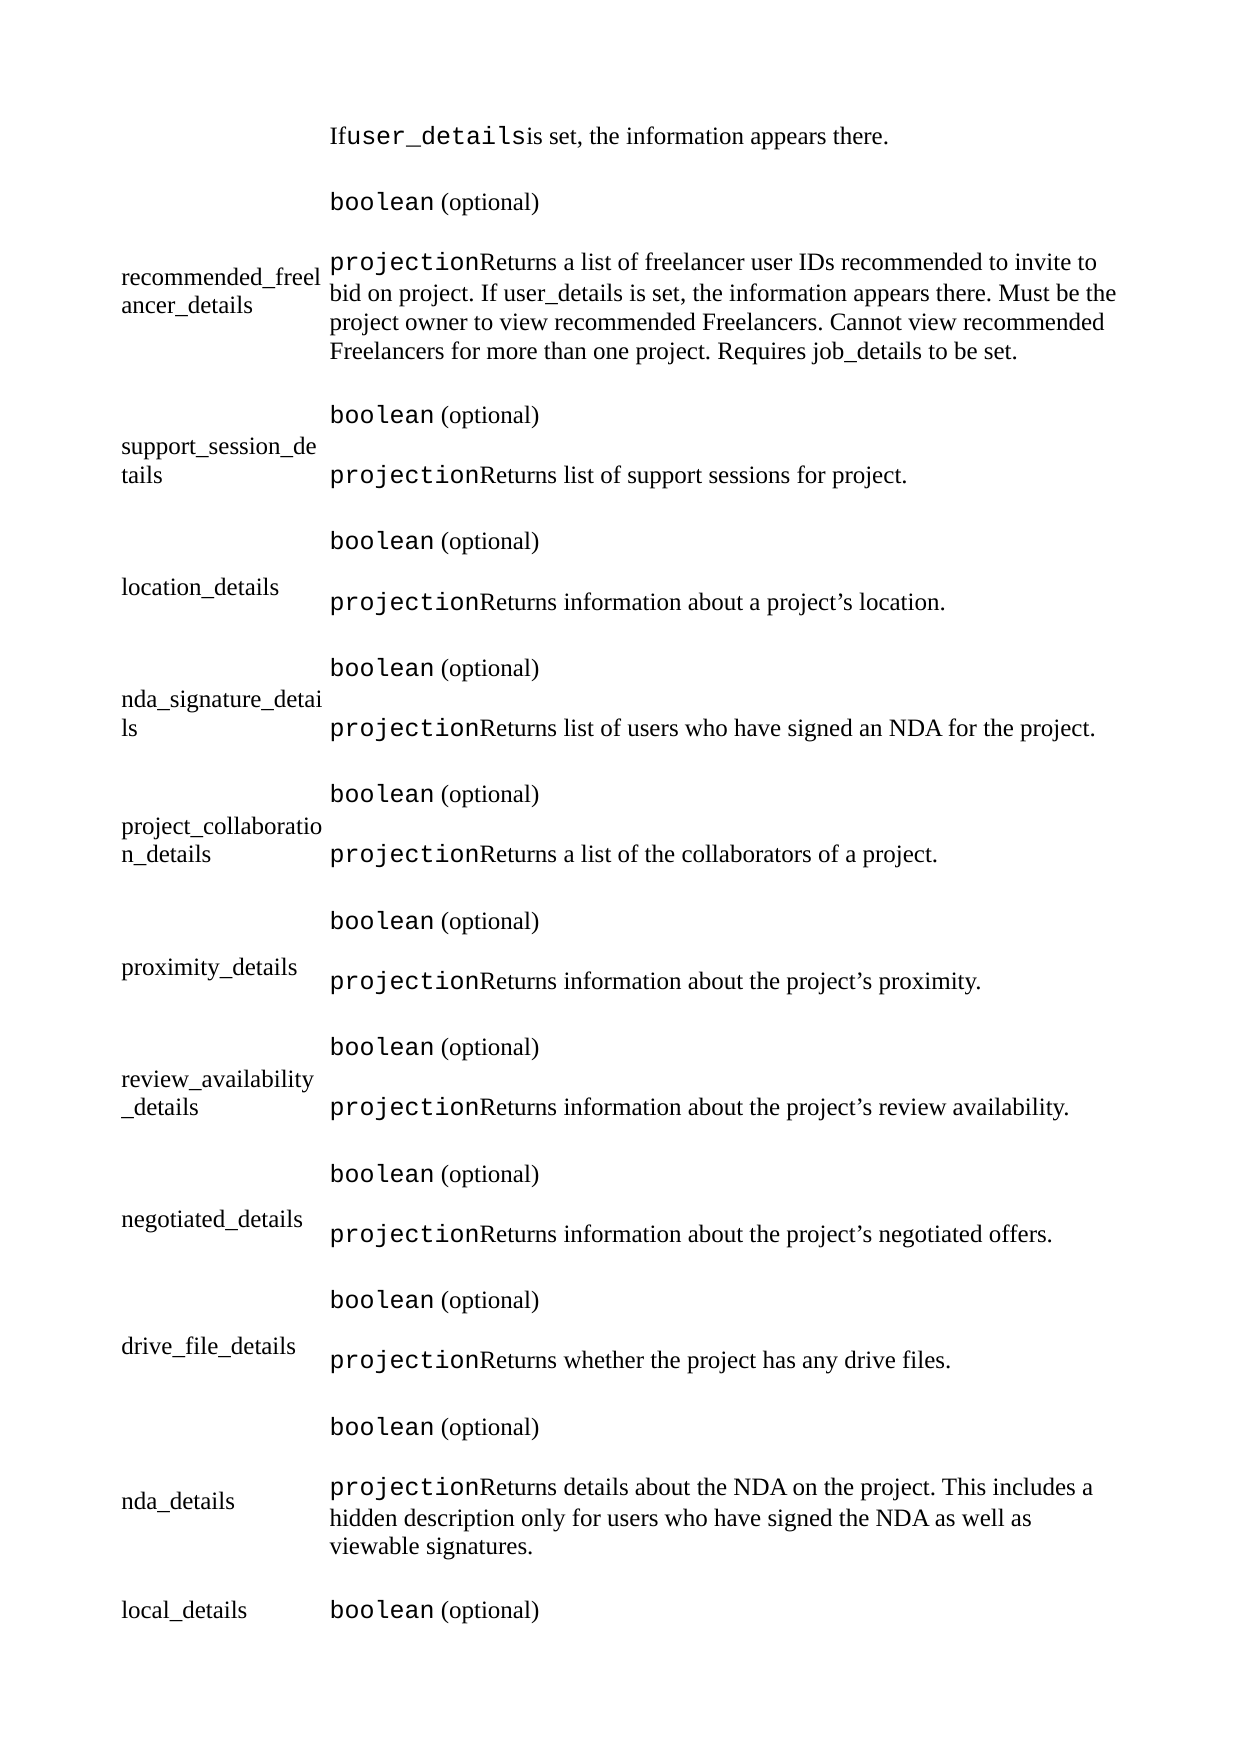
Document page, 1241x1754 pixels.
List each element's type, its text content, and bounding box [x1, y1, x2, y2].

table_cell negotiated_details [118, 1156, 326, 1282]
table_cell recommended_freelancer_details [118, 184, 326, 397]
table_cell [118, 118, 326, 184]
table_cell nda_signature_details [118, 650, 326, 776]
table_cell boolean (optional) projectionReturns information about a project’s location. [326, 524, 1122, 650]
table_cell boolean (optional) projectionReturns list of users who have signed an NDA for the project. [326, 650, 1122, 776]
table_cell boolean (optional) projectionReturns list of support sessions for project. [326, 397, 1122, 523]
table_cell project_collaboration_details [118, 776, 326, 903]
table_cell boolean (optional) projectionReturns a list of the collaborators of a project. [326, 776, 1122, 903]
table_cell boolean (optional) projectionReturns details about the NDA on the project. This includes a hidden description only for users who have signed the NDA as well as viewable signatures. [326, 1409, 1122, 1593]
table_cell local_details [118, 1593, 326, 1629]
table_cell Ifuser_detailsis set, the information appears there. [326, 118, 1122, 184]
table_cell boolean (optional) projectionReturns information about the project’s review availability. [326, 1029, 1122, 1156]
table_cell boolean (optional) projectionReturns whether the project has any drive files. [326, 1282, 1122, 1409]
table_cell boolean (optional) projectionReturns information about the project’s negotiated offers. [326, 1156, 1122, 1282]
table_cell drive_file_details [118, 1282, 326, 1409]
table_cell boolean (optional) projectionReturns a list of freelancer user IDs recommended to invite to bid on project. If user_details is set, the information appears there. Must be the project owner to view recommended Freelancers. Cannot view recommended Freelancers for more than one project. Requires job_details to be set. [326, 184, 1122, 397]
table_cell location_details [118, 524, 326, 650]
table_cell support_session_details [118, 397, 326, 523]
table_cell review_availability_details [118, 1029, 326, 1156]
table_cell boolean (optional) [326, 1593, 1122, 1629]
table_cell proximity_details [118, 903, 326, 1029]
table_cell boolean (optional) projectionReturns information about the project’s proximity. [326, 903, 1122, 1029]
table_cell nda_details [118, 1409, 326, 1593]
